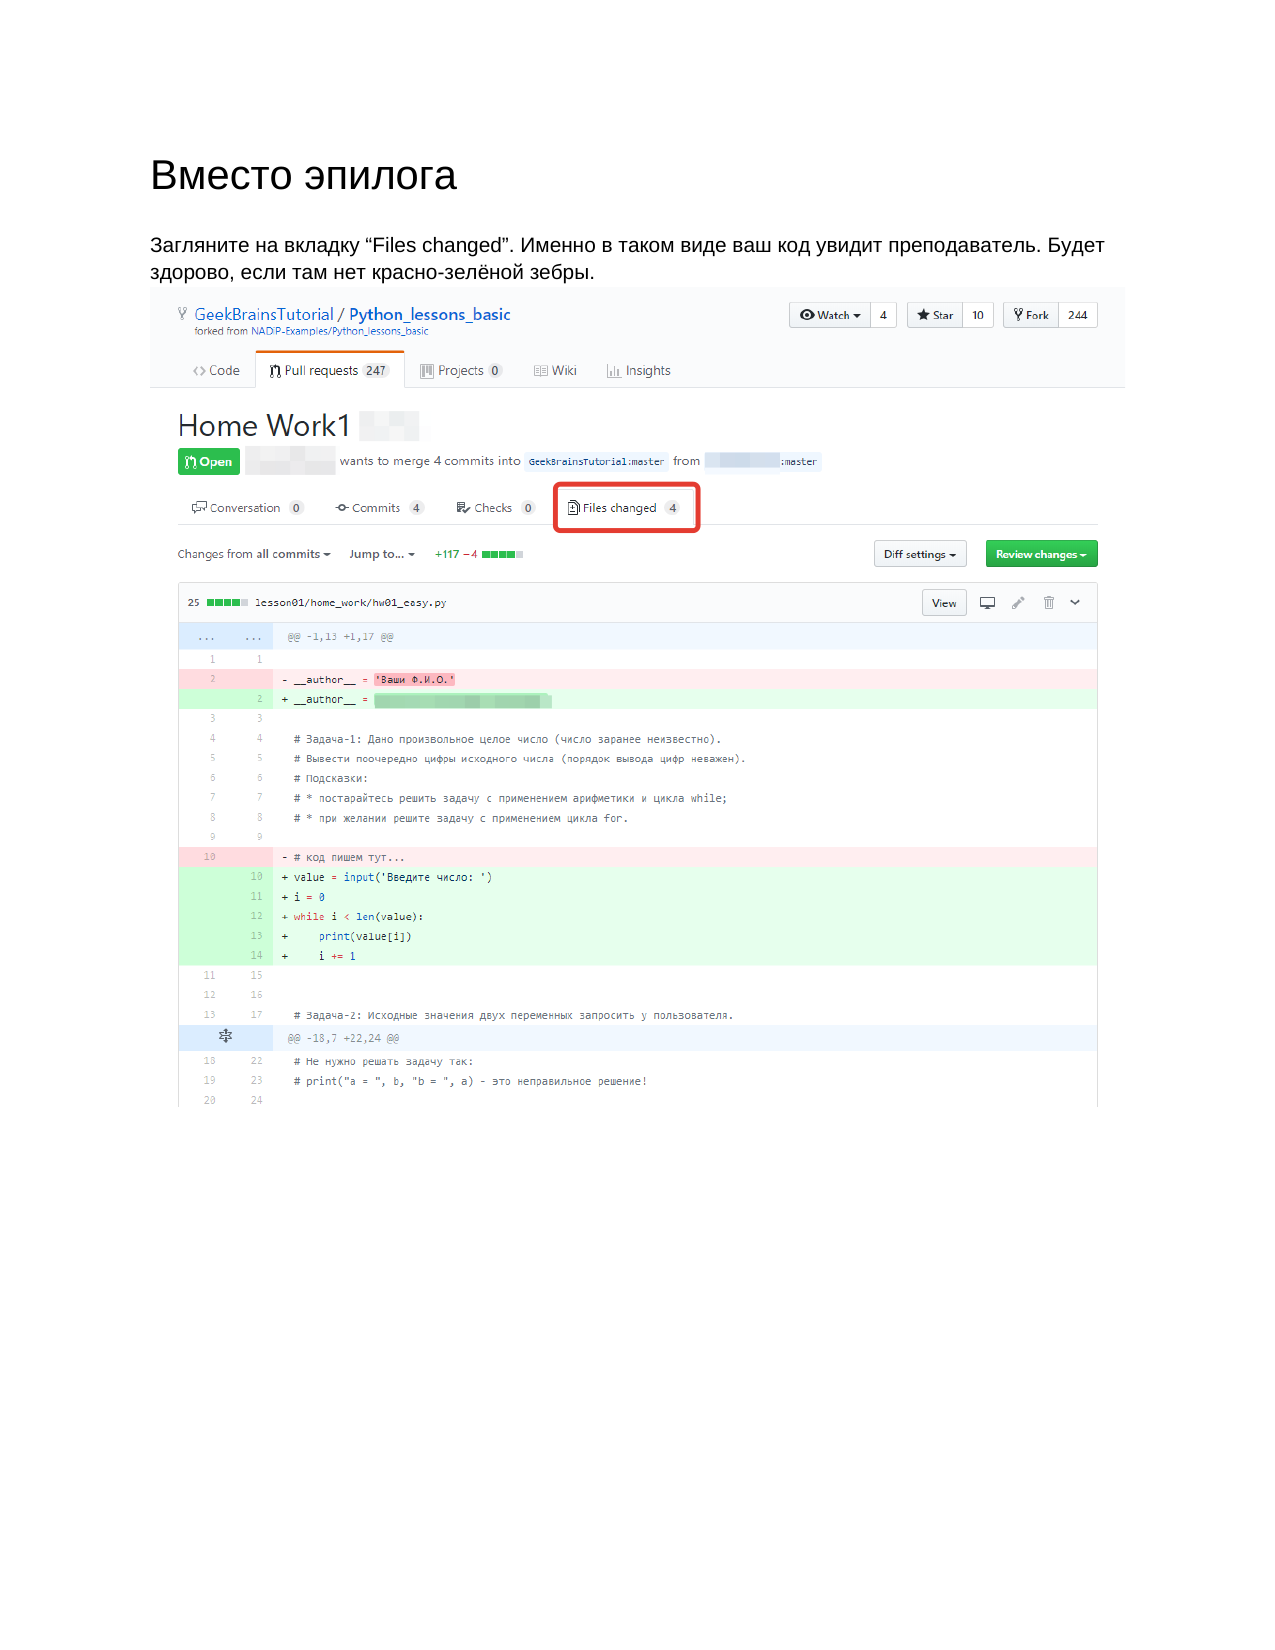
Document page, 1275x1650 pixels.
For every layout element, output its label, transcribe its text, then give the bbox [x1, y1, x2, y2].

picture [150, 287, 1125, 1107]
text Загляните на вкладку “Files changed”. Именно в таком виде ваш код увидит преподаватель. Будет здорово, если там нет красно-зелёной зебры. [150, 233, 1125, 284]
text Вместо эпилога [150, 150, 1125, 198]
